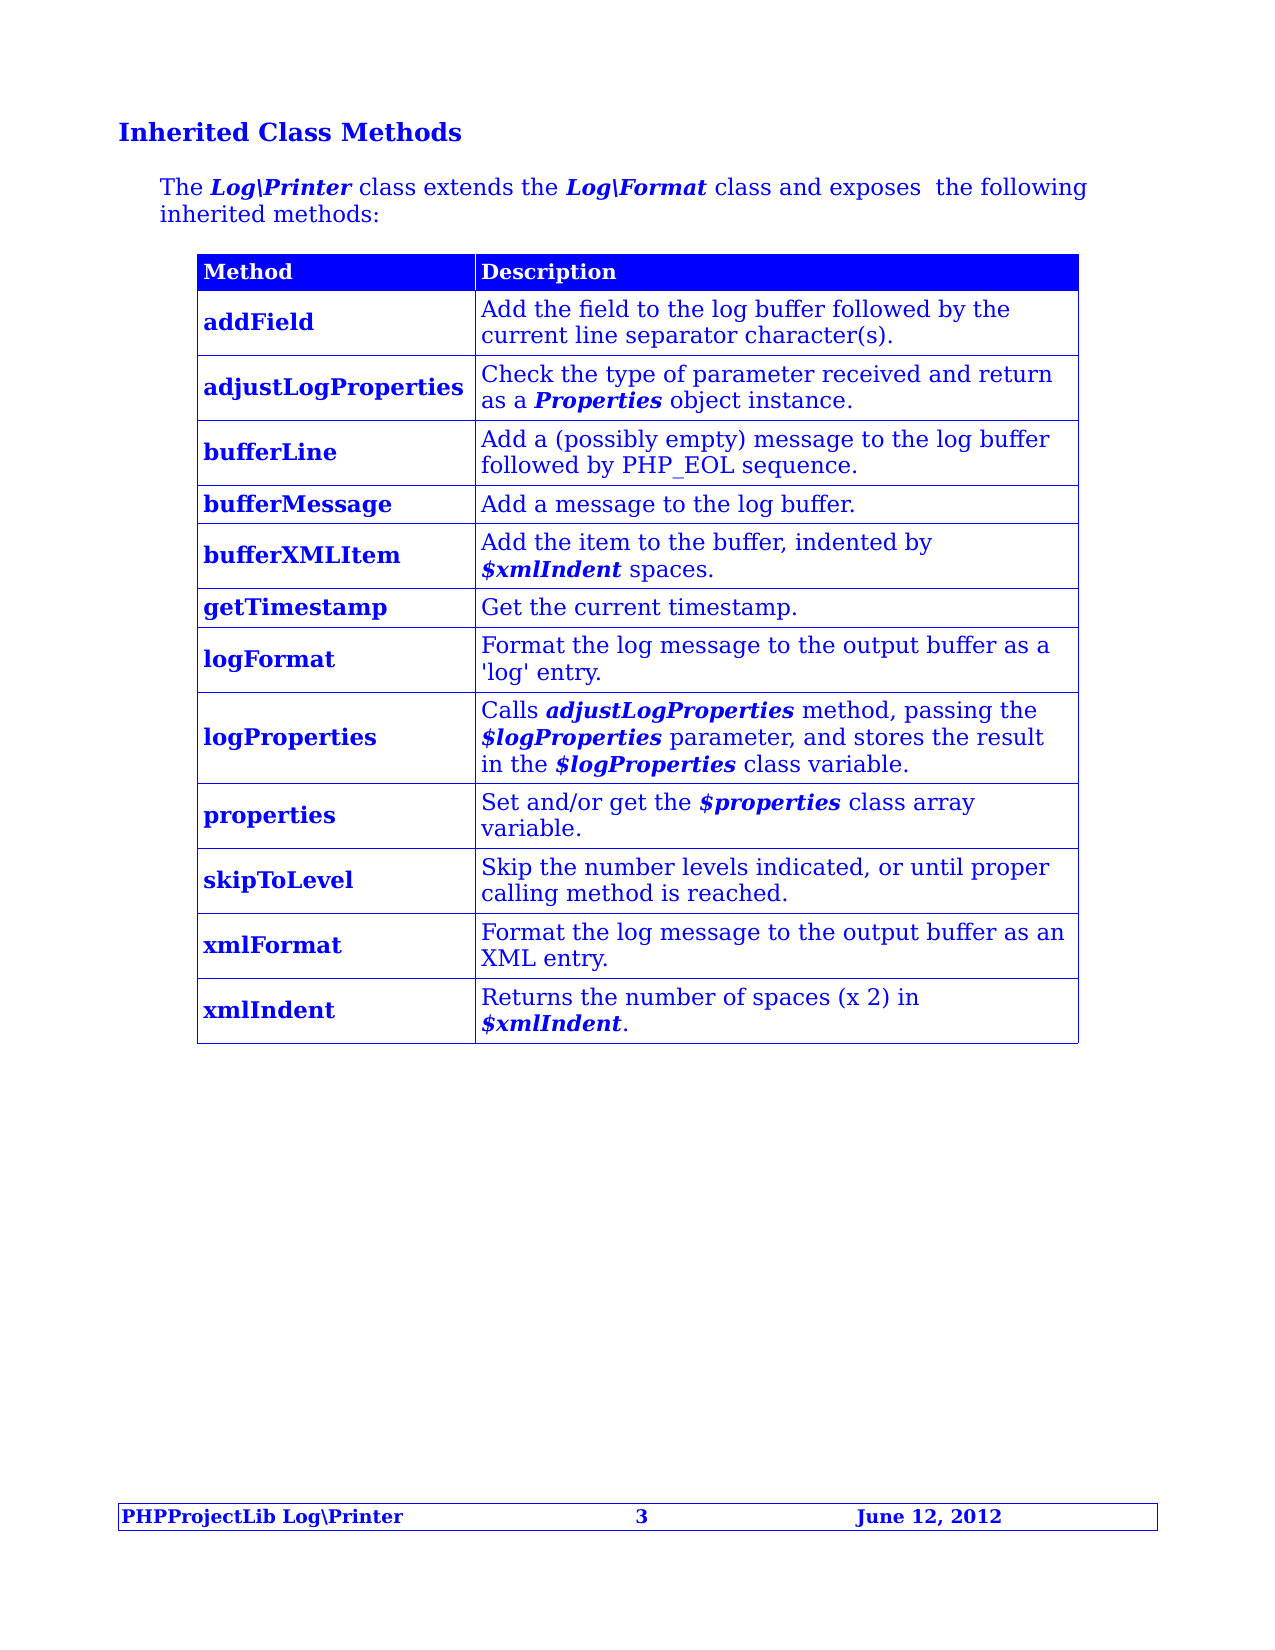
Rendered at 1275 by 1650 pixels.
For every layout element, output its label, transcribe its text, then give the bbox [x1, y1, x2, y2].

table_header Description [476, 255, 1078, 290]
table_cell Calls adjustLogProperties method, passing the $logProperties parameter, and stores the result in the $logProperties class variable. [476, 693, 1078, 783]
table_cell skipToLevel [198, 849, 475, 913]
table_cell Check the type of parameter received and return as a Properties object instance. [476, 356, 1078, 420]
table_cell bufferXMLItem [198, 524, 475, 588]
table_cell Add the field to the log buffer followed by the current line separator character(s). [476, 291, 1078, 355]
table_cell Add a message to the log buffer. [476, 486, 1078, 523]
table_cell Returns the number of spaces (x 2) in $xmlIndent. [476, 979, 1078, 1043]
table_cell adjustLogProperties [198, 356, 475, 420]
table_cell bufferLine [198, 421, 475, 485]
table_cell xmlFormat [198, 914, 475, 978]
table_cell Skip the number levels indicated, or until proper calling method is reached. [476, 849, 1078, 913]
table_cell Get the current timestamp. [476, 589, 1078, 627]
table_cell Format the log message to the output buffer as a 'log' entry. [476, 628, 1078, 692]
table_header Method [198, 255, 475, 290]
table_cell Add the item to the buffer, indented by $xmlIndent spaces. [476, 524, 1078, 588]
table_cell xmlIndent [198, 979, 475, 1043]
table_cell Set and/or get the $properties class array variable. [476, 784, 1078, 848]
table_cell logProperties [198, 693, 475, 783]
table_cell bufferMessage [198, 486, 475, 523]
title Inherited Class Methods [118, 118, 1157, 147]
table_cell logFormat [198, 628, 475, 692]
table_cell properties [198, 784, 475, 848]
table_cell getTimestamp [198, 589, 475, 627]
text The Log\Printer class extends the Log\Format class and exposes the following inherited methods: [159, 174, 1157, 227]
table_cell Add a (possibly empty) message to the log buffer followed by PHP_EOL sequence. [476, 421, 1078, 485]
table_cell addField [198, 291, 475, 355]
table_cell Format the log message to the output buffer as an XML entry. [476, 914, 1078, 978]
